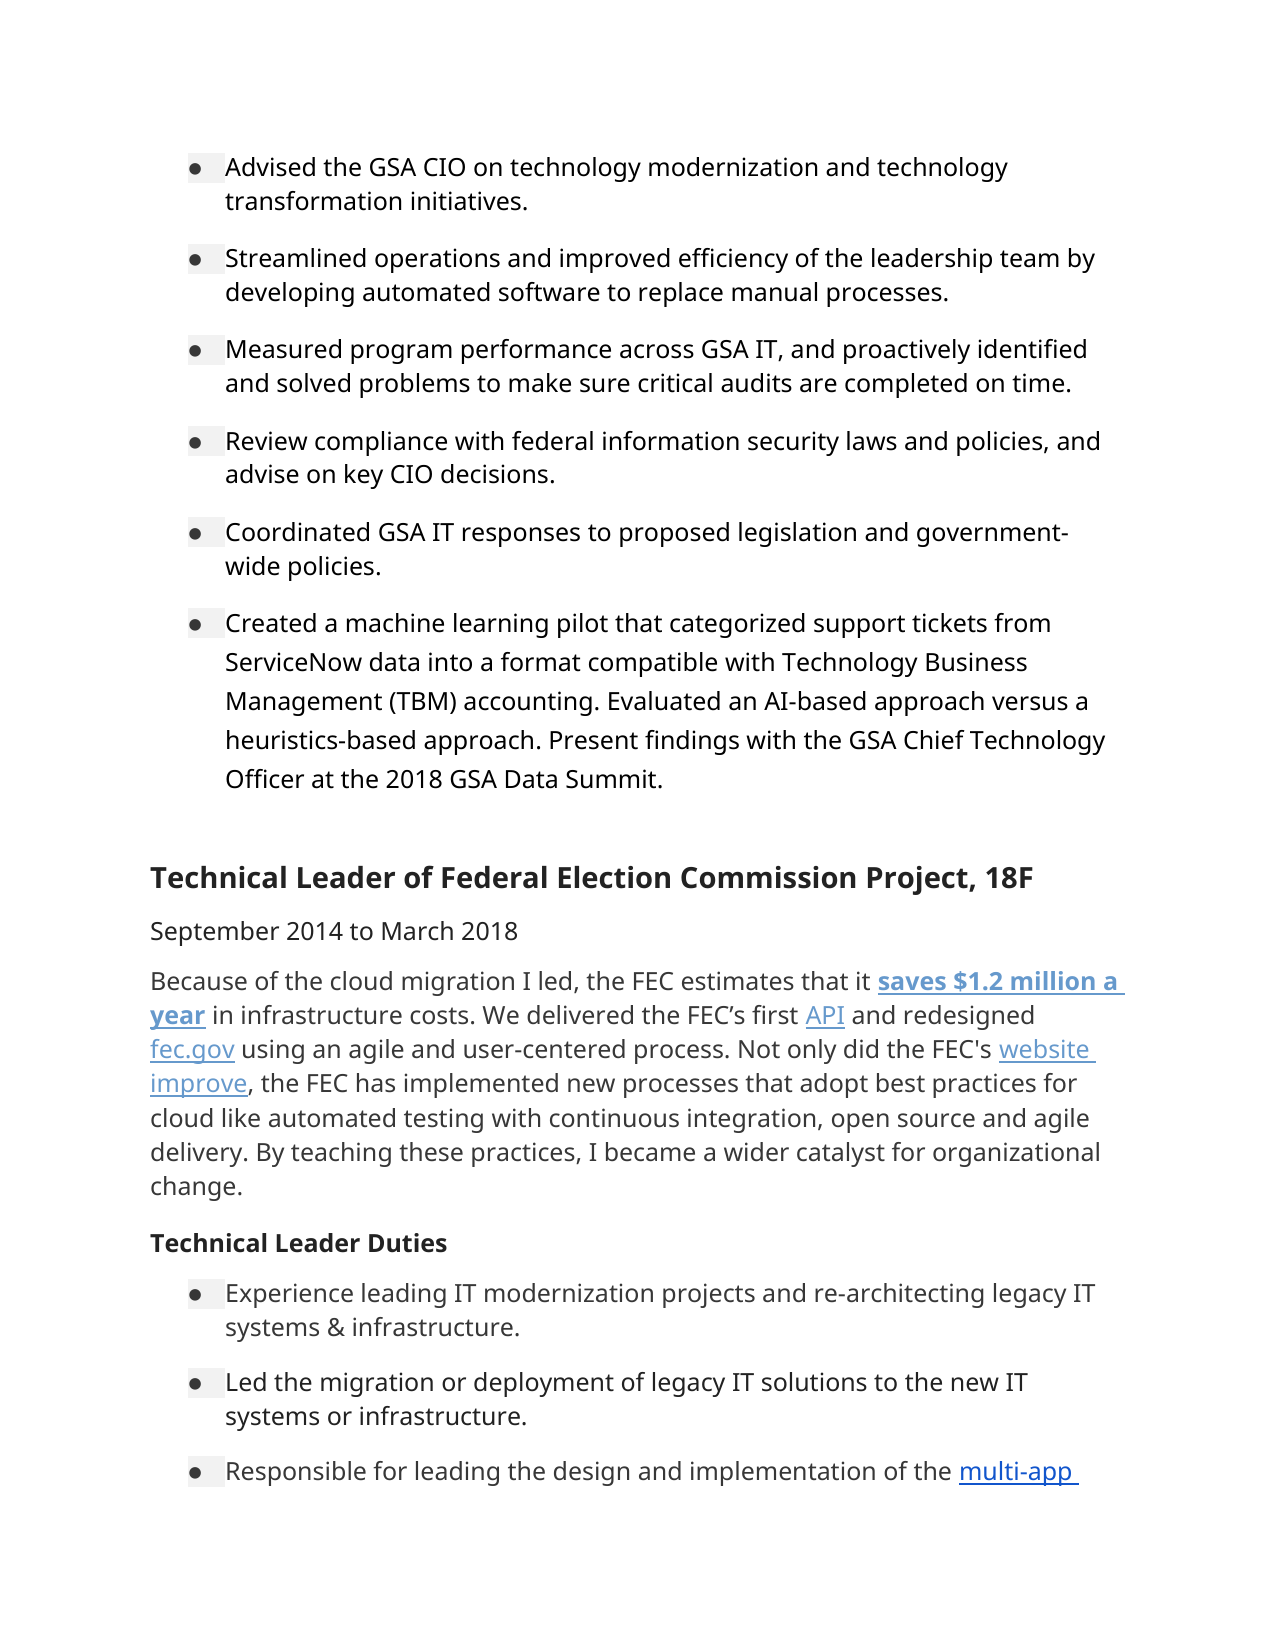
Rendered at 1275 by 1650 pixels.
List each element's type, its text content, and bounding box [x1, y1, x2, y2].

list Experience leading IT modernization projects and re-architecting legacy IT systems & infrastructure. [187, 1276, 1125, 1344]
subtitle September 2014 to March 2018 [150, 913, 1125, 947]
list Measured program performance across GSA IT, and proactively identified and solved problems to make sure critical audits are completed on time. [187, 332, 1125, 400]
subtitle Technical Leader Duties [150, 1225, 1125, 1259]
text Because of the cloud migration I led, the FEC estimates that it saves $1.2 million a year in infrastructure costs. We delivered the FEC’s first API and redesigned fec.gov using an agile and user-centered process. Not only did the FEC's website improve, the FEC has implemented new processes that adopt best practices for cloud like automated testing with continuous integration, open source and agile delivery. By teaching these practices, I became a wider catalyst for organizational change. [150, 964, 1125, 1202]
list Created a machine learning pilot that categorized support tickets from ServiceNow data into a format compatible with Technology Business Management (TBM) accounting. Evaluated an AI-based approach versus a heuristics-based approach. Present findings with the GSA Chief Technology Officer at the 2018 GSA Data Summit. [187, 605, 1125, 796]
list Advised the GSA CIO on technology modernization and technology transformation initiatives. [187, 150, 1125, 218]
list Streamlined operations and improved efficiency of the leadership team by developing automated software to replace manual processes. [187, 241, 1125, 309]
subtitle Technical Leader of Federal Election Commission Project, 18F [150, 857, 1125, 897]
list Coordinated GSA IT responses to proposed legislation and government-wide policies. [187, 514, 1125, 582]
list Led the migration or deployment of legacy IT solutions to the new IT systems or infrastructure. [187, 1365, 1125, 1433]
list Review compliance with federal information security laws and policies, and advise on key CIO decisions. [187, 423, 1125, 491]
list Responsible for leading the design and implementation of the multi-app [187, 1454, 1125, 1488]
